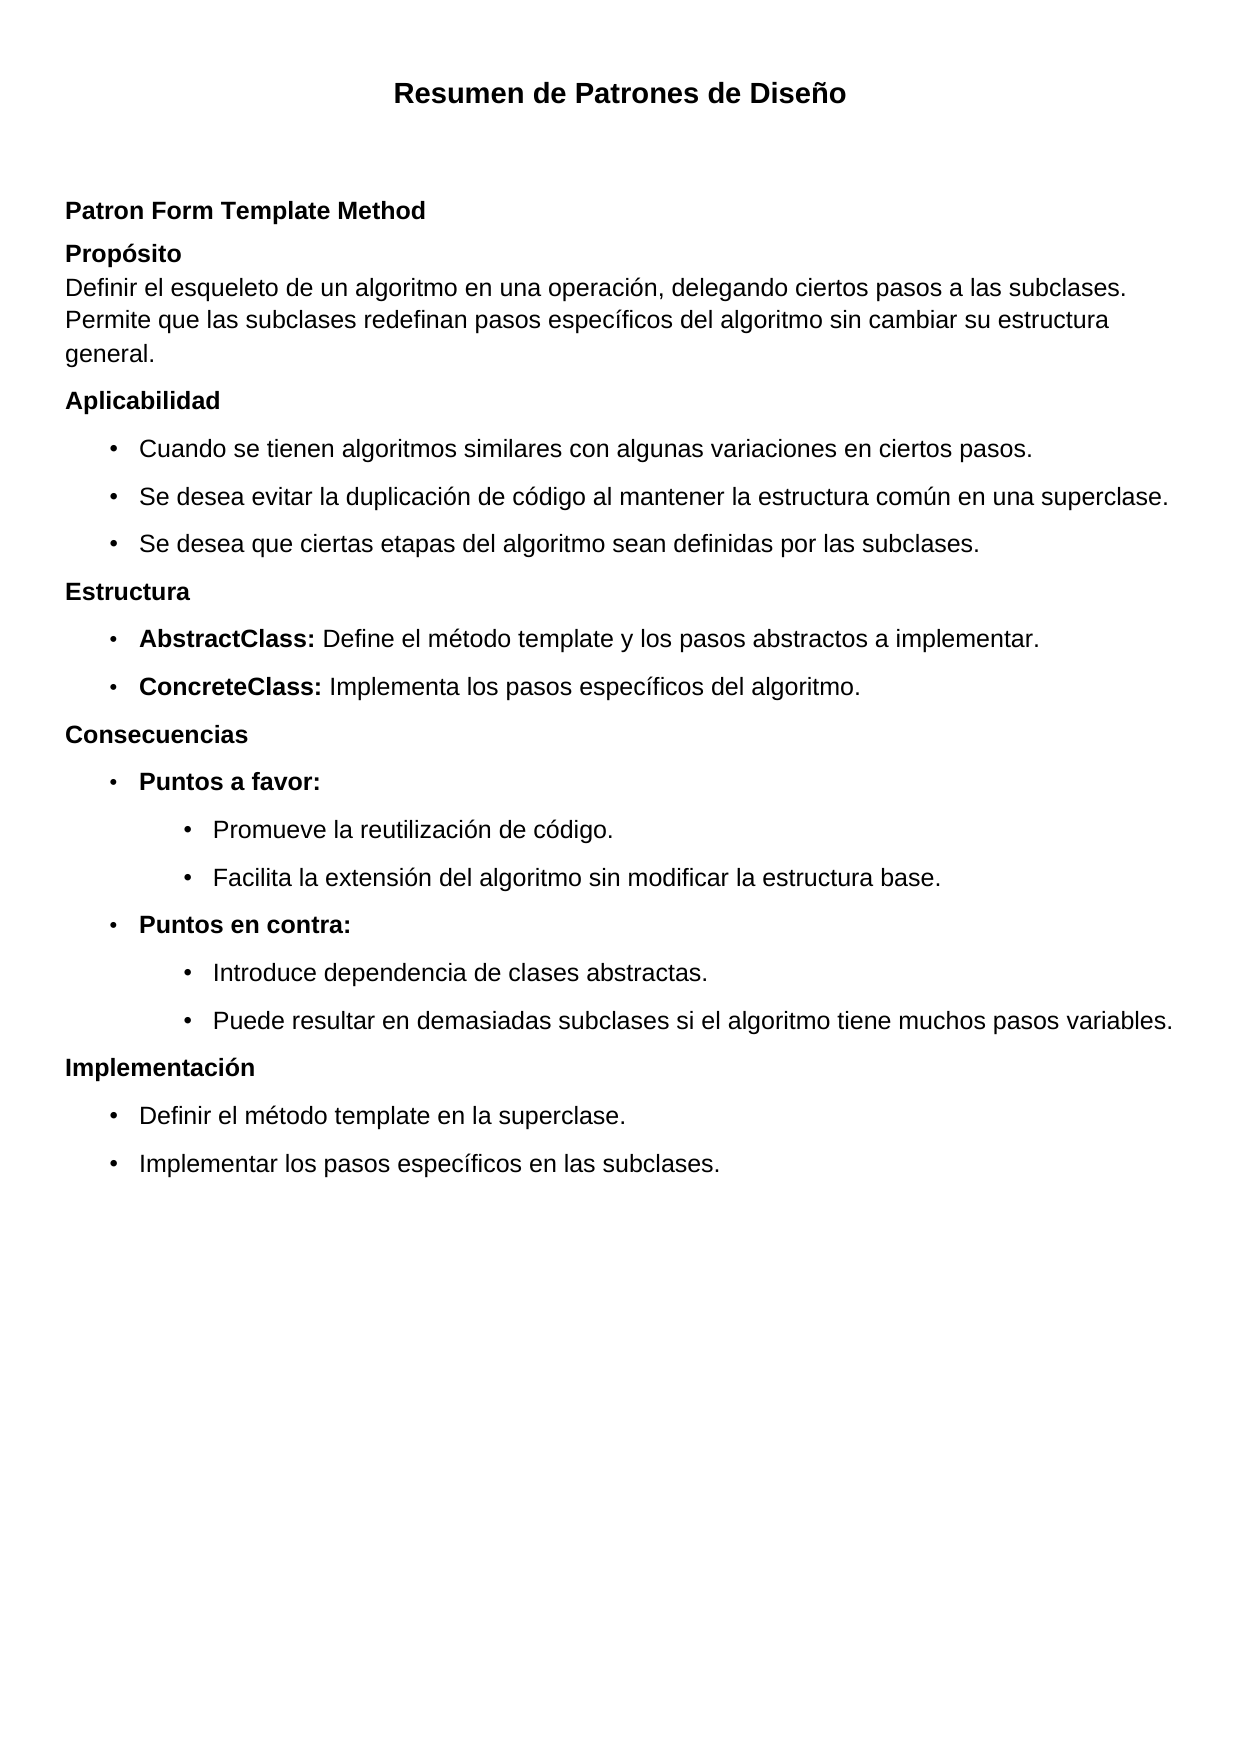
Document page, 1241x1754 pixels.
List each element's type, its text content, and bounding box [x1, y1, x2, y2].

list Promueve la reutilización de código. [183, 815, 1175, 844]
list Puede resultar en demasiadas subclases si el algoritmo tiene muchos pasos variables. [183, 1006, 1175, 1034]
list Se desea que ciertas etapas del algoritmo sean definidas por las subclases. [109, 529, 1175, 558]
subtitle Patron Form Template Method [65, 196, 1175, 225]
list Puntos a favor: [109, 767, 1175, 796]
list Cuando se tienen algoritmos similares con algunas variaciones en ciertos pasos. [109, 434, 1175, 463]
list Introduce dependencia de clases abstractas. [183, 958, 1175, 987]
list AbstractClass: Define el método template y los pasos abstractos a implementar. [109, 624, 1175, 653]
list ConcreteClass: Implementa los pasos específicos del algoritmo. [109, 672, 1175, 701]
text Aplicabilidad [65, 386, 1175, 415]
text Propósito Definir el esqueleto de un algoritmo en una operación, delegando ciertos pasos a las subclases. Permite que las subclases redefinan pasos específicos del algoritmo sin cambiar su estructura general. [65, 239, 1175, 367]
text Estructura [65, 577, 1175, 606]
list Facilita la extensión del algoritmo sin modificar la estructura base. [183, 863, 1175, 891]
list Se desea evitar la duplicación de código al mantener la estructura común en una superclase. [109, 481, 1175, 510]
text Consecuencias [65, 720, 1175, 748]
list Implementar los pasos específicos en las subclases. [109, 1149, 1175, 1177]
list Puntos en contra: [109, 910, 1175, 939]
list Definir el método template en la superclase. [109, 1101, 1175, 1130]
text Implementación [65, 1053, 1175, 1082]
